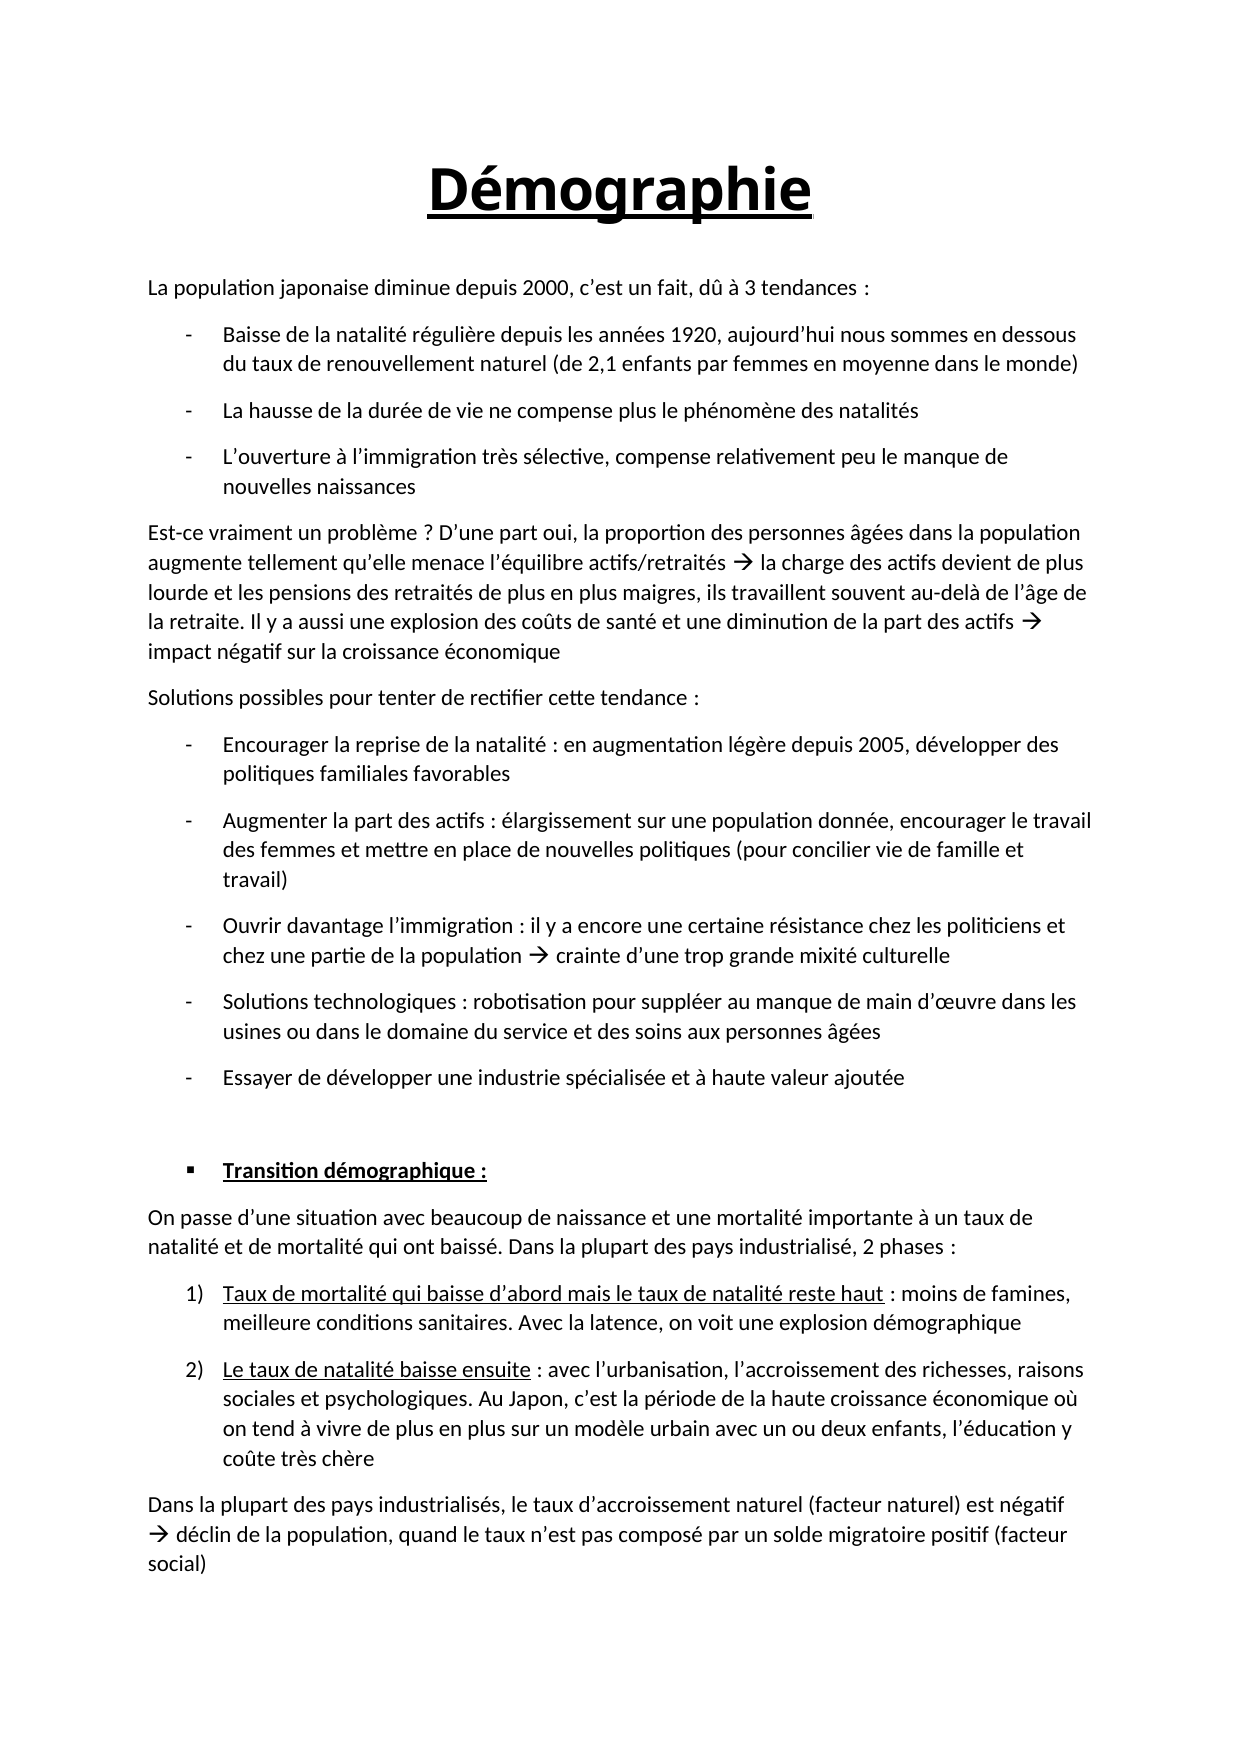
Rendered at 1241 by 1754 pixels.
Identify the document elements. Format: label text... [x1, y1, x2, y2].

list Transition démographique : [185, 1156, 1093, 1184]
list Taux de mortalité qui baisse d’abord mais le taux de natalité reste haut : moins de famines, meilleure conditions sanitaires. Avec la latence, on voit une explosion démographique [185, 1279, 1093, 1336]
list L’ouverture à l’immigration très sélective, compense relativement peu le manque de nouvelles naissances [185, 442, 1093, 500]
list Ouvrir davantage l’immigration : il y a encore une certaine résistance chez les politiciens et chez une partie de la population  crainte d’une trop grande mixité culturelle [185, 911, 1093, 969]
list Encourager la reprise de la natalité : en augmentation légère depuis 2005, développer des politiques familiales favorables [185, 730, 1093, 787]
text Dans la plupart des pays industrialisés, le taux d’accroissement naturel (facteur naturel) est négatif  déclin de la population, quand le taux n’est pas composé par un solde migratoire positif (facteur social) [148, 1490, 1093, 1577]
text On passe d’une situation avec beaucoup de naissance et une mortalité importante à un taux de natalité et de mortalité qui ont baissé. Dans la plupart des pays industrialisé, 2 phases : [148, 1203, 1093, 1260]
list Essayer de développer une industrie spécialisée et à haute valeur ajoutée [185, 1063, 1093, 1092]
text Est-ce vraiment un problème ? D’une part oui, la proportion des personnes âgées dans la population augmente tellement qu’elle menace l’équilibre actifs/retraités  la charge des actifs devient de plus lourde et les pensions des retraités de plus en plus maigres, ils travaillent souvent au-delà de l’âge de la retraite. Il y a aussi une explosion des coûts de santé et une diminution de la part des actifs  impact négatif sur la croissance économique [148, 518, 1093, 665]
list Le taux de natalité baisse ensuite : avec l’urbanisation, l’accroissement des richesses, raisons sociales et psychologiques. Au Japon, c’est la période de la haute croissance économique où on tend à vivre de plus en plus sur un modèle urbain avec un ou deux enfants, l’éducation y coûte très chère [185, 1355, 1093, 1472]
list Augmenter la part des actifs : élargissement sur une population donnée, encourager le travail des femmes et mettre en place de nouvelles politiques (pour concilier vie de famille et travail) [185, 806, 1093, 893]
list La hausse de la durée de vie ne compense plus le phénomène des natalités [185, 396, 1093, 424]
text Solutions possibles pour tenter de rectifier cette tendance : [148, 683, 1093, 711]
list Baisse de la natalité régulière depuis les années 1920, aujourd’hui nous sommes en dessous du taux de renouvellement naturel (de 2,1 enfants par femmes en moyenne dans le monde) [185, 320, 1093, 377]
text La population japonaise diminue depuis 2000, c’est un fait, dû à 3 tendances : [148, 273, 1093, 301]
text Démographie [148, 148, 1093, 227]
list Solutions technologiques : robotisation pour suppléer au manque de main d’œuvre dans les usines ou dans le domaine du service et des soins aux personnes âgées [185, 987, 1093, 1045]
